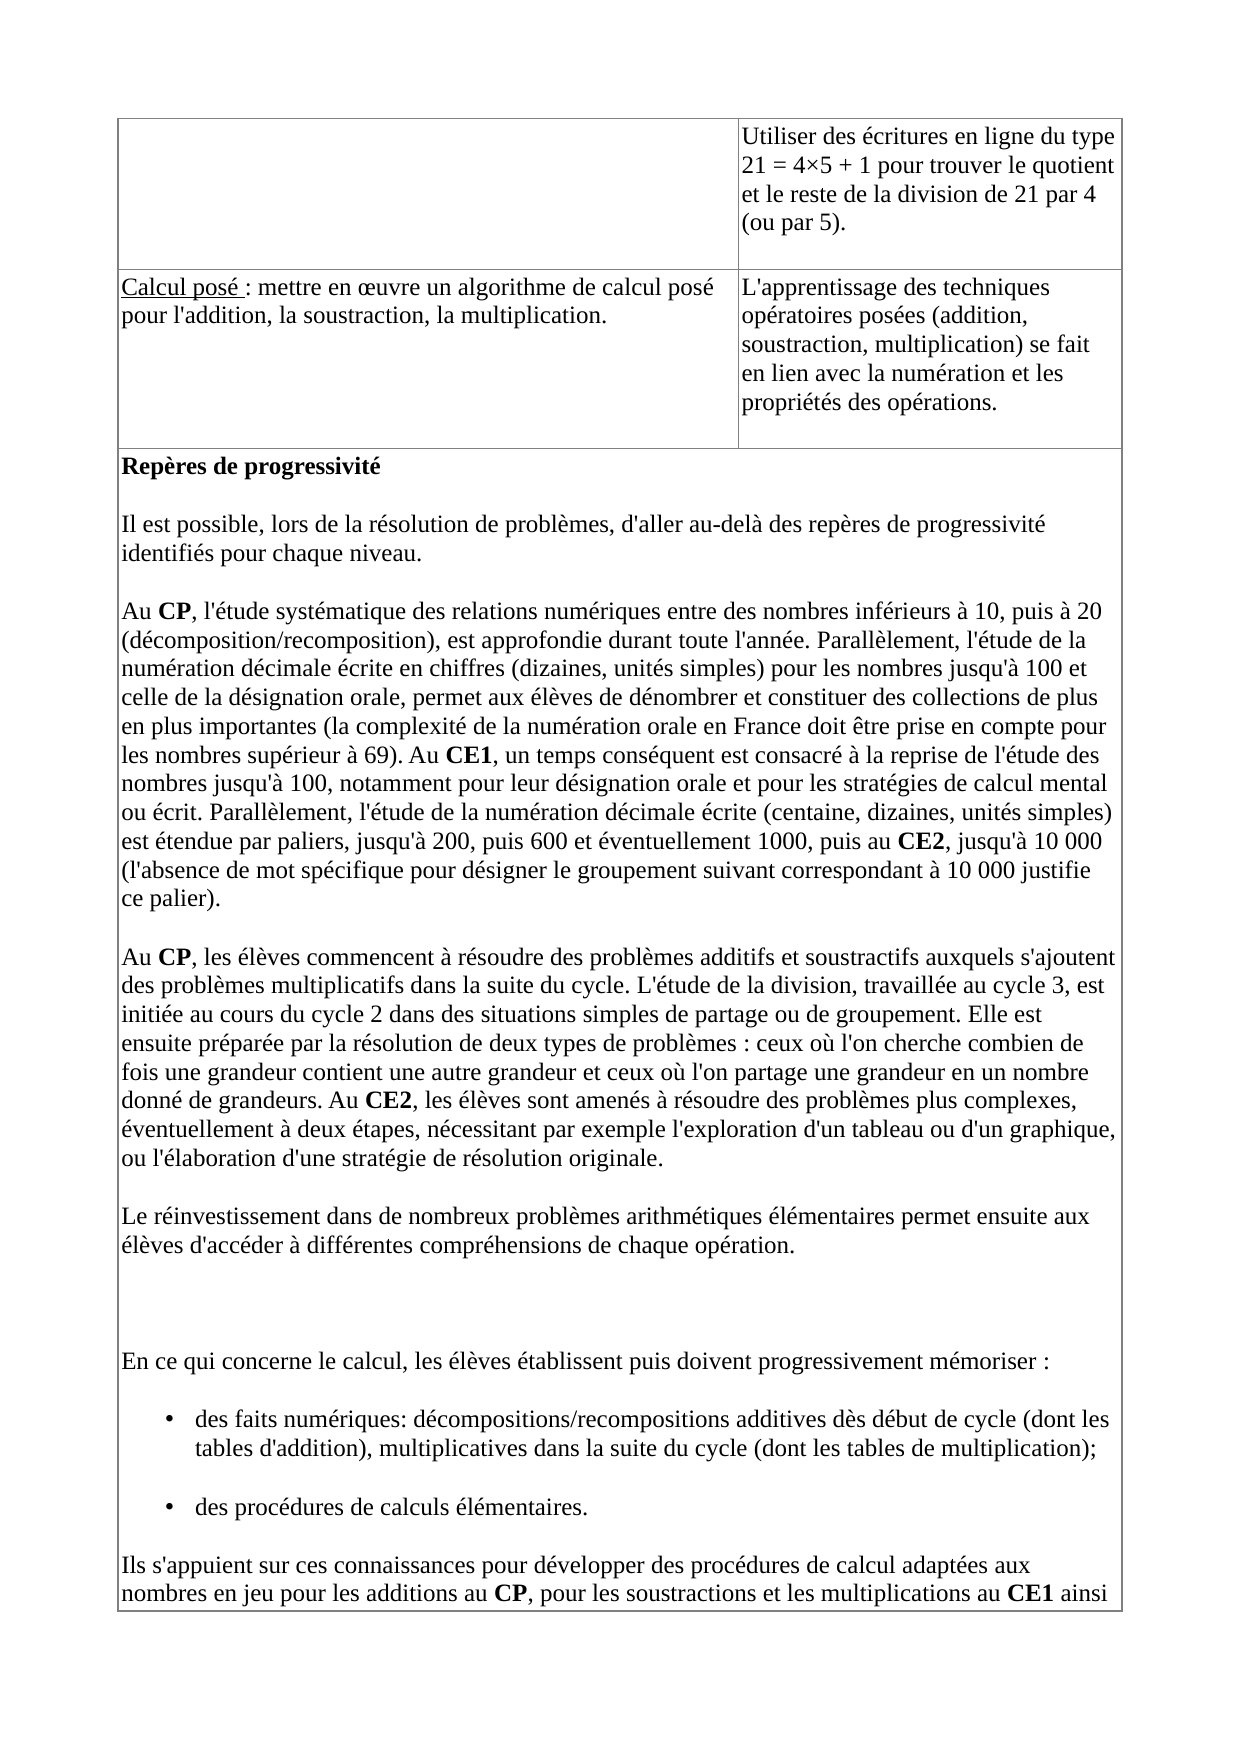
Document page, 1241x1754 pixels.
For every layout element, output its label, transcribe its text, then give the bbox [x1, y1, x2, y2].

table_cell [119, 119, 738, 268]
table_cell Calcul posé : mettre en œuvre un algorithme de calcul posé pour l'addition, la soustraction, la multiplication. [119, 270, 738, 448]
table_cell Utiliser des écritures en ligne du type 21 = 4×5 + 1 pour trouver le quotient et le reste de la division de 21 par 4 (ou par 5). [739, 119, 1121, 268]
table_cell L'apprentissage des techniques opératoires posées (addition, soustraction, multiplication) se fait en lien avec la numération et les propriétés des opérations. [739, 270, 1121, 448]
table_cell Repères de progressivité Il est possible, lors de la résolution de problèmes, d'aller au-delà des repères de progressivité identifiés pour chaque niveau. Au CP, l'étude systématique des relations numériques entre des nombres inférieurs à 10, puis à 20 (décomposition/recomposition), est approfondie durant toute l'année. Parallèlement, l'étude de la numération décimale écrite en chiffres (dizaines, unités simples) pour les nombres jusqu'à 100 et celle de la désignation orale, permet aux élèves de dénombrer et constituer des collections de plus en plus importantes (la complexité de la numération orale en France doit être prise en compte pour les nombres supérieur à 69). Au CE1, un temps conséquent est consacré à la reprise de l'étude des nombres jusqu'à 100, notamment pour leur désignation orale et pour les stratégies de calcul mental ou écrit. Parallèlement, l'étude de la numération décimale écrite (centaine, dizaines, unités simples) est étendue par paliers, jusqu'à 200, puis 600 et éventuellement 1000, puis au CE2, jusqu'à 10 000 (l'absence de mot spécifique pour désigner le groupement suivant correspondant à 10 000 justifie ce palier). Au CP, les élèves commencent à résoudre des problèmes additifs et soustractifs auxquels s'ajoutent des problèmes multiplicatifs dans la suite du cycle. L'étude de la division, travaillée au cycle 3, est initiée au cours du cycle 2 dans des situations simples de partage ou de groupement. Elle est ensuite préparée par la résolution de deux types de problèmes : ceux où l'on cherche combien de fois une grandeur contient une autre grandeur et ceux où l'on partage une grandeur en un nombre donné de grandeurs. Au CE2, les élèves sont amenés à résoudre des problèmes plus complexes, éventuellement à deux étapes, nécessitant par exemple l'exploration d'un tableau ou d'un graphique, ou l'élaboration d'une stratégie de résolution originale. Le réinvestissement dans de nombreux problèmes arithmétiques élémentaires permet ensuite aux élèves d'accéder à différentes compréhensions de chaque opération. En ce qui concerne le calcul, les élèves établissent puis doivent progressivement mémoriser : des faits numériques: décompositions/recompositions additives dès début de cycle (dont les tables d'addition), multiplicatives dans la suite du cycle (dont les tables de multiplication); des procédures de calculs élémentaires. Ils s'appuient sur ces connaissances pour développer des procédures de calcul adaptées aux nombres en jeu pour les additions au CP, pour les soustractions et les multiplications au CE1 ainsi [119, 449, 1121, 1610]
